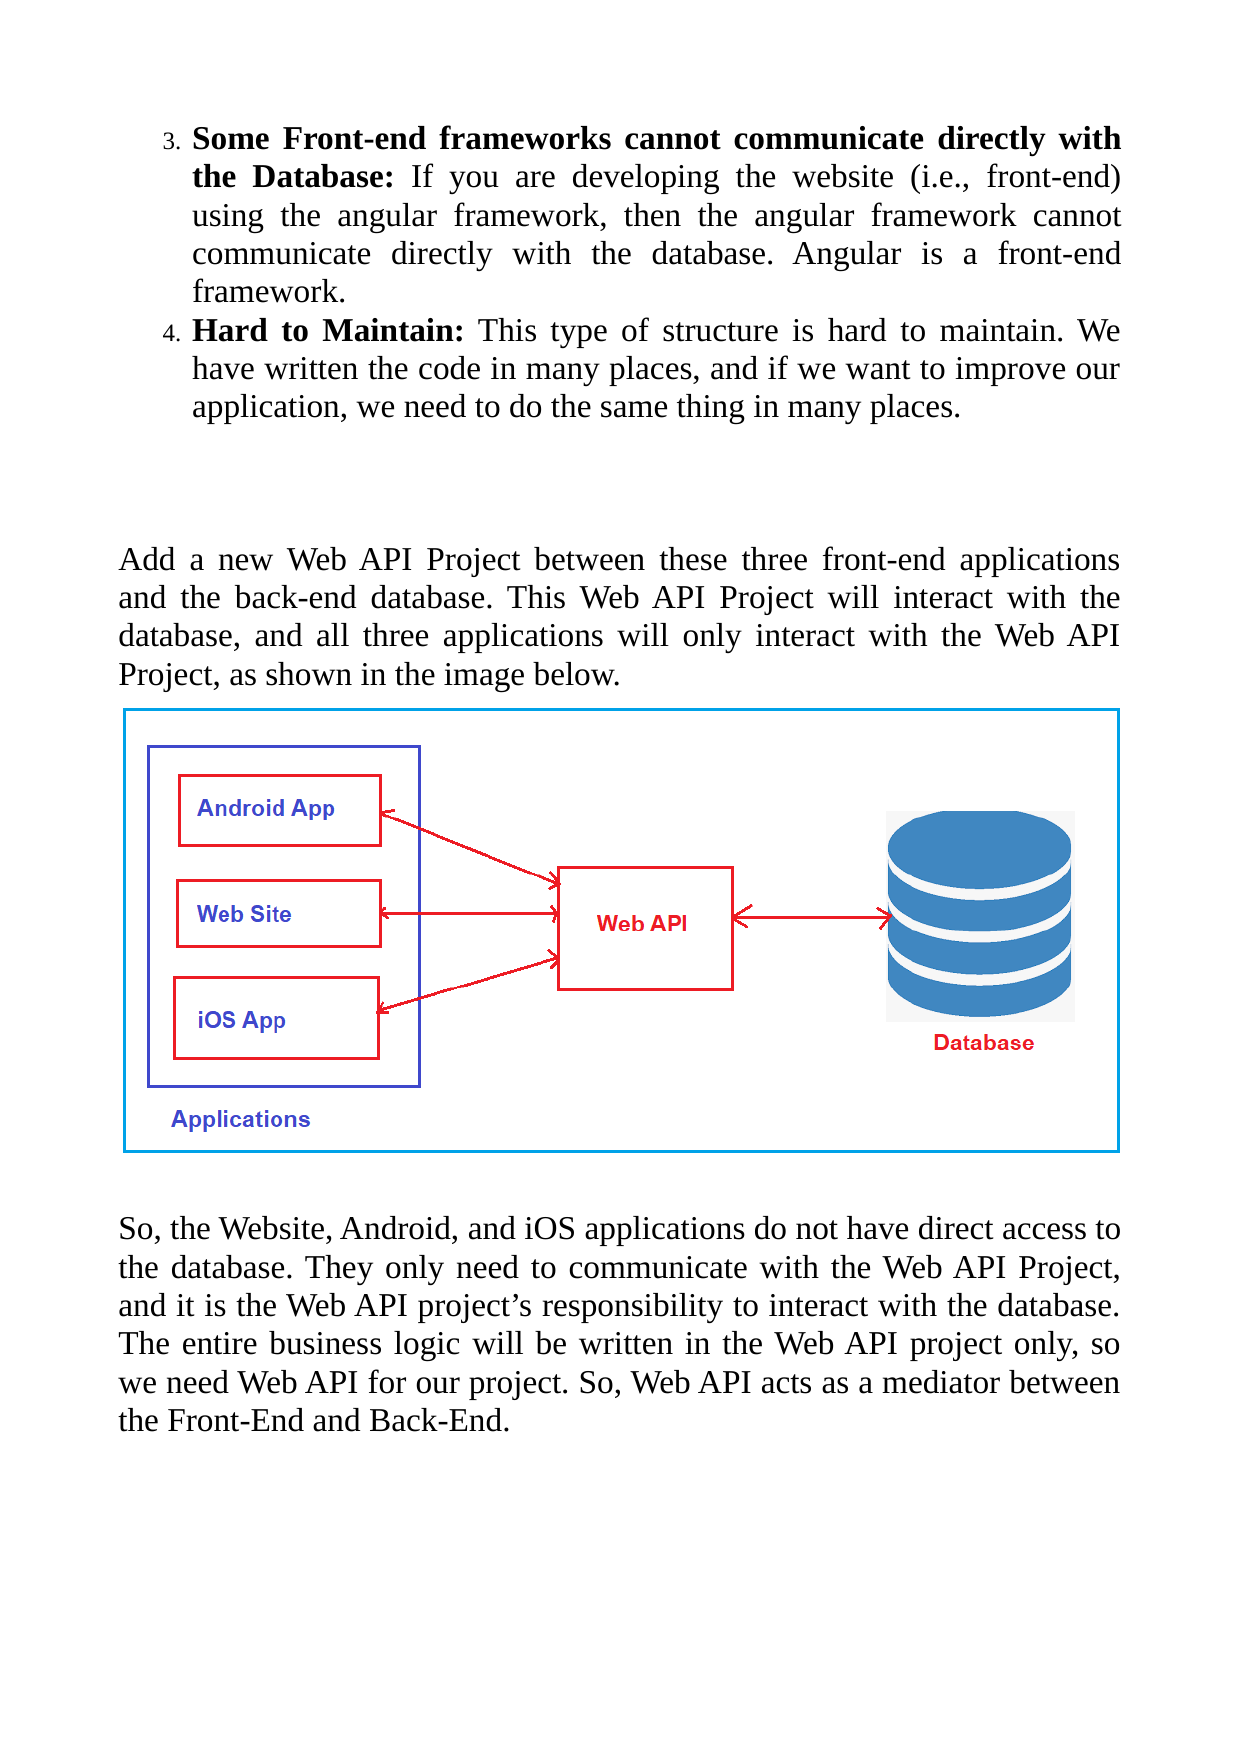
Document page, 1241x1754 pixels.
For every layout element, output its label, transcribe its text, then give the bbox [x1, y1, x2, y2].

text So, the Website, Android, and iOS applications do not have direct access to the database. They only need to communicate with the Web API Project, and it is the Web API project’s responsibility to interact with the database. The entire business logic will be written in the Web API project only, so we need Web API for our project. So, Web API acts as a mediator between the Front-End and Back-End. [118, 1208, 1122, 1438]
picture [118, 704, 1123, 1158]
text Add a new Web API Project between these three front-end applications and the back-end database. This Web API Project will interact with the database, and all three applications will only interact with the Web API Project, as shown in the image below. [118, 539, 1122, 692]
list Some Front-end frameworks cannot communicate directly with the Database: If you are developing the website (i.e., front-end) using the angular framework, then the angular framework cannot communicate directly with the database. Angular is a front-end framework. [162, 118, 1122, 310]
list Hard to Maintain: This type of structure is hard to maintain. We have written the code in many places, and if we want to improve our application, we need to do the same thing in many places. [162, 310, 1122, 425]
